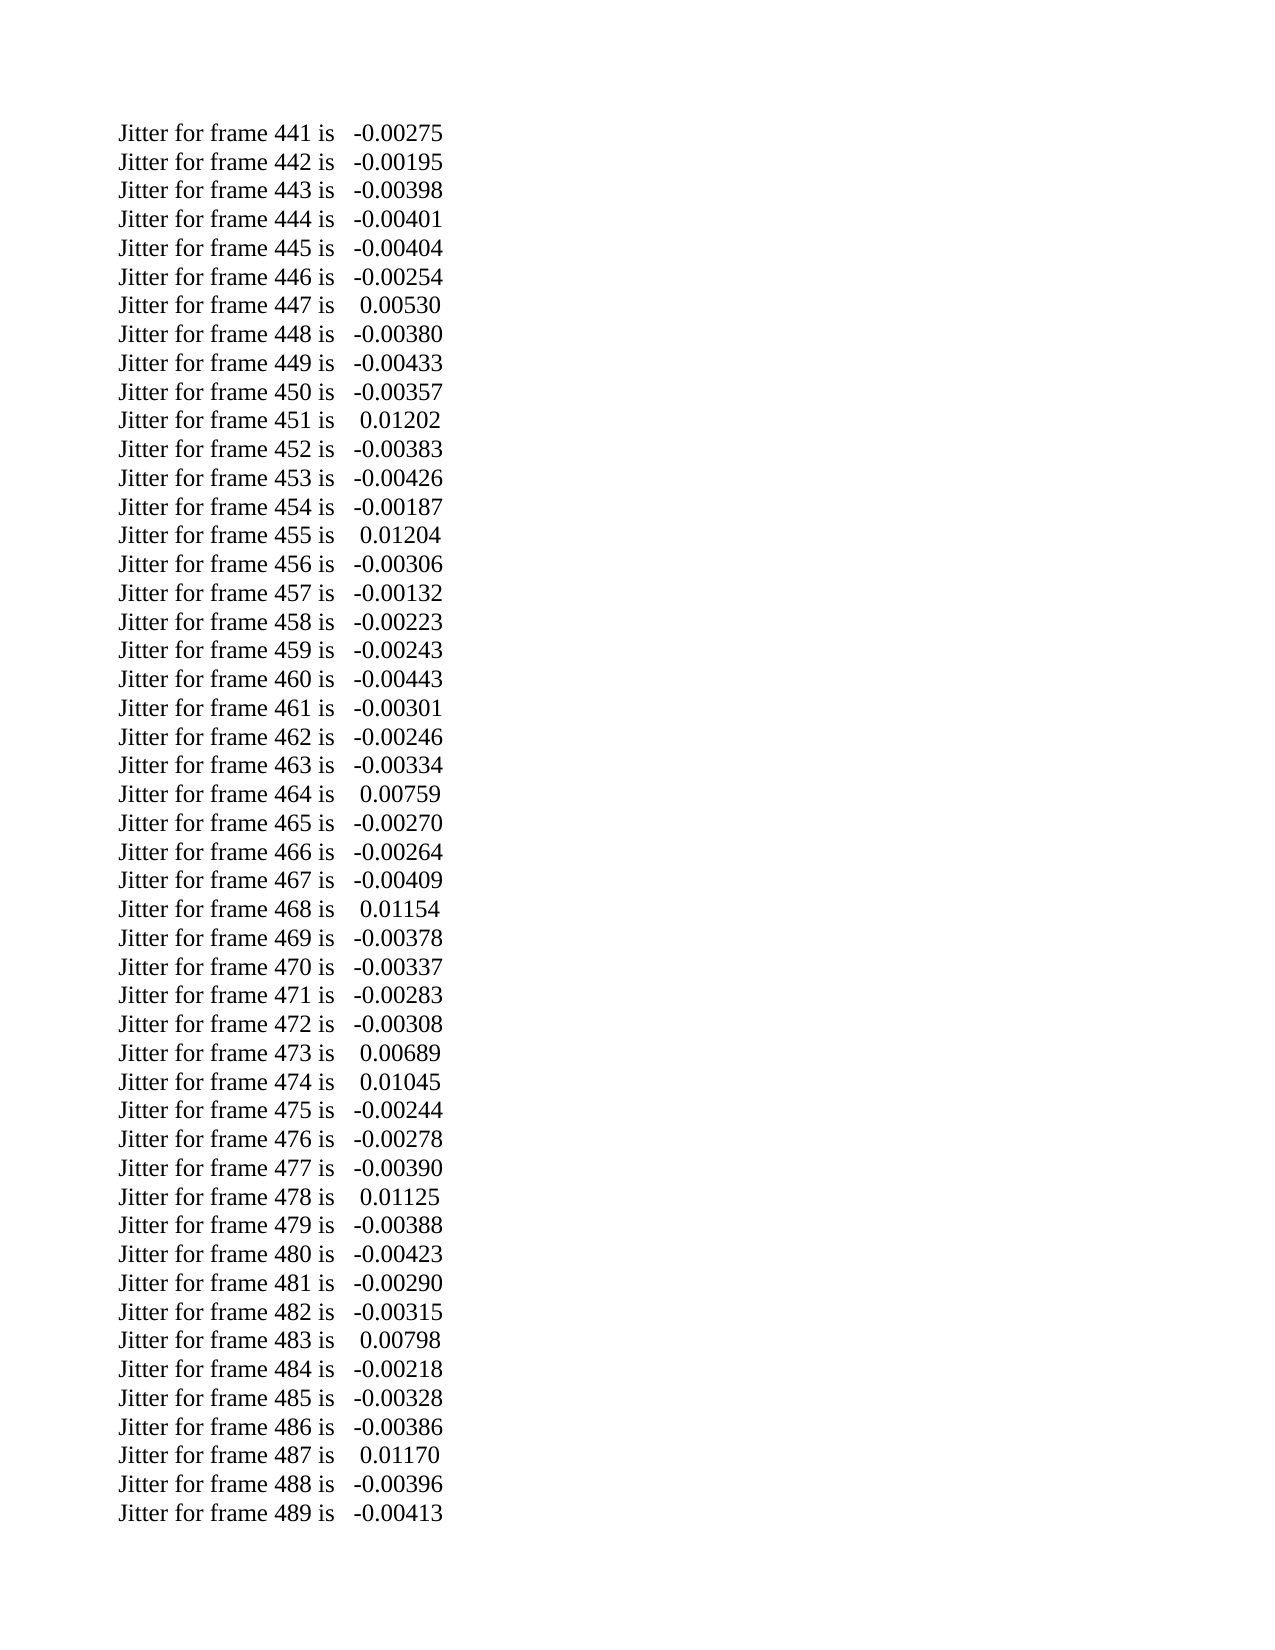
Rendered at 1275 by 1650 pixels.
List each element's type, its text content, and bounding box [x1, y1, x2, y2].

text Jitter for frame 467 is -0.00409 [118, 866, 1157, 894]
text Jitter for frame 485 is -0.00328 [118, 1383, 1157, 1412]
text Jitter for frame 453 is -0.00426 [118, 463, 1157, 492]
text Jitter for frame 449 is -0.00433 [118, 348, 1157, 377]
text Jitter for frame 451 is 0.01202 [118, 406, 1157, 434]
text Jitter for frame 458 is -0.00223 [118, 607, 1157, 636]
text Jitter for frame 452 is -0.00383 [118, 434, 1157, 463]
text Jitter for frame 487 is 0.01170 [118, 1441, 1157, 1469]
text Jitter for frame 469 is -0.00378 [118, 923, 1157, 952]
text Jitter for frame 463 is -0.00334 [118, 751, 1157, 779]
text Jitter for frame 464 is 0.00759 [118, 779, 1157, 808]
text Jitter for frame 482 is -0.00315 [118, 1297, 1157, 1326]
text Jitter for frame 442 is -0.00195 [118, 147, 1157, 176]
text Jitter for frame 456 is -0.00306 [118, 549, 1157, 578]
text Jitter for frame 462 is -0.00246 [118, 722, 1157, 751]
text Jitter for frame 476 is -0.00278 [118, 1124, 1157, 1153]
text Jitter for frame 484 is -0.00218 [118, 1354, 1157, 1383]
text Jitter for frame 461 is -0.00301 [118, 693, 1157, 722]
text Jitter for frame 465 is -0.00270 [118, 808, 1157, 837]
text Jitter for frame 478 is 0.01125 [118, 1182, 1157, 1211]
text Jitter for frame 466 is -0.00264 [118, 837, 1157, 866]
text Jitter for frame 475 is -0.00244 [118, 1096, 1157, 1124]
text Jitter for frame 457 is -0.00132 [118, 578, 1157, 607]
text Jitter for frame 448 is -0.00380 [118, 319, 1157, 348]
text Jitter for frame 447 is 0.00530 [118, 291, 1157, 319]
text Jitter for frame 479 is -0.00388 [118, 1211, 1157, 1239]
text Jitter for frame 488 is -0.00396 [118, 1469, 1157, 1498]
text Jitter for frame 473 is 0.00689 [118, 1038, 1157, 1067]
text Jitter for frame 486 is -0.00386 [118, 1412, 1157, 1441]
text Jitter for frame 480 is -0.00423 [118, 1239, 1157, 1268]
text Jitter for frame 481 is -0.00290 [118, 1268, 1157, 1297]
text Jitter for frame 471 is -0.00283 [118, 981, 1157, 1009]
text Jitter for frame 441 is -0.00275 [118, 118, 1157, 147]
text Jitter for frame 444 is -0.00401 [118, 204, 1157, 233]
text Jitter for frame 483 is 0.00798 [118, 1326, 1157, 1354]
text Jitter for frame 468 is 0.01154 [118, 894, 1157, 923]
text Jitter for frame 489 is -0.00413 [118, 1498, 1157, 1527]
text Jitter for frame 445 is -0.00404 [118, 233, 1157, 262]
text Jitter for frame 443 is -0.00398 [118, 176, 1157, 204]
text Jitter for frame 446 is -0.00254 [118, 262, 1157, 291]
text Jitter for frame 472 is -0.00308 [118, 1009, 1157, 1038]
text Jitter for frame 474 is 0.01045 [118, 1067, 1157, 1096]
text Jitter for frame 477 is -0.00390 [118, 1153, 1157, 1182]
text Jitter for frame 459 is -0.00243 [118, 636, 1157, 664]
text Jitter for frame 450 is -0.00357 [118, 377, 1157, 406]
text Jitter for frame 454 is -0.00187 [118, 492, 1157, 521]
text Jitter for frame 470 is -0.00337 [118, 952, 1157, 981]
text Jitter for frame 455 is 0.01204 [118, 521, 1157, 549]
text Jitter for frame 460 is -0.00443 [118, 664, 1157, 693]
